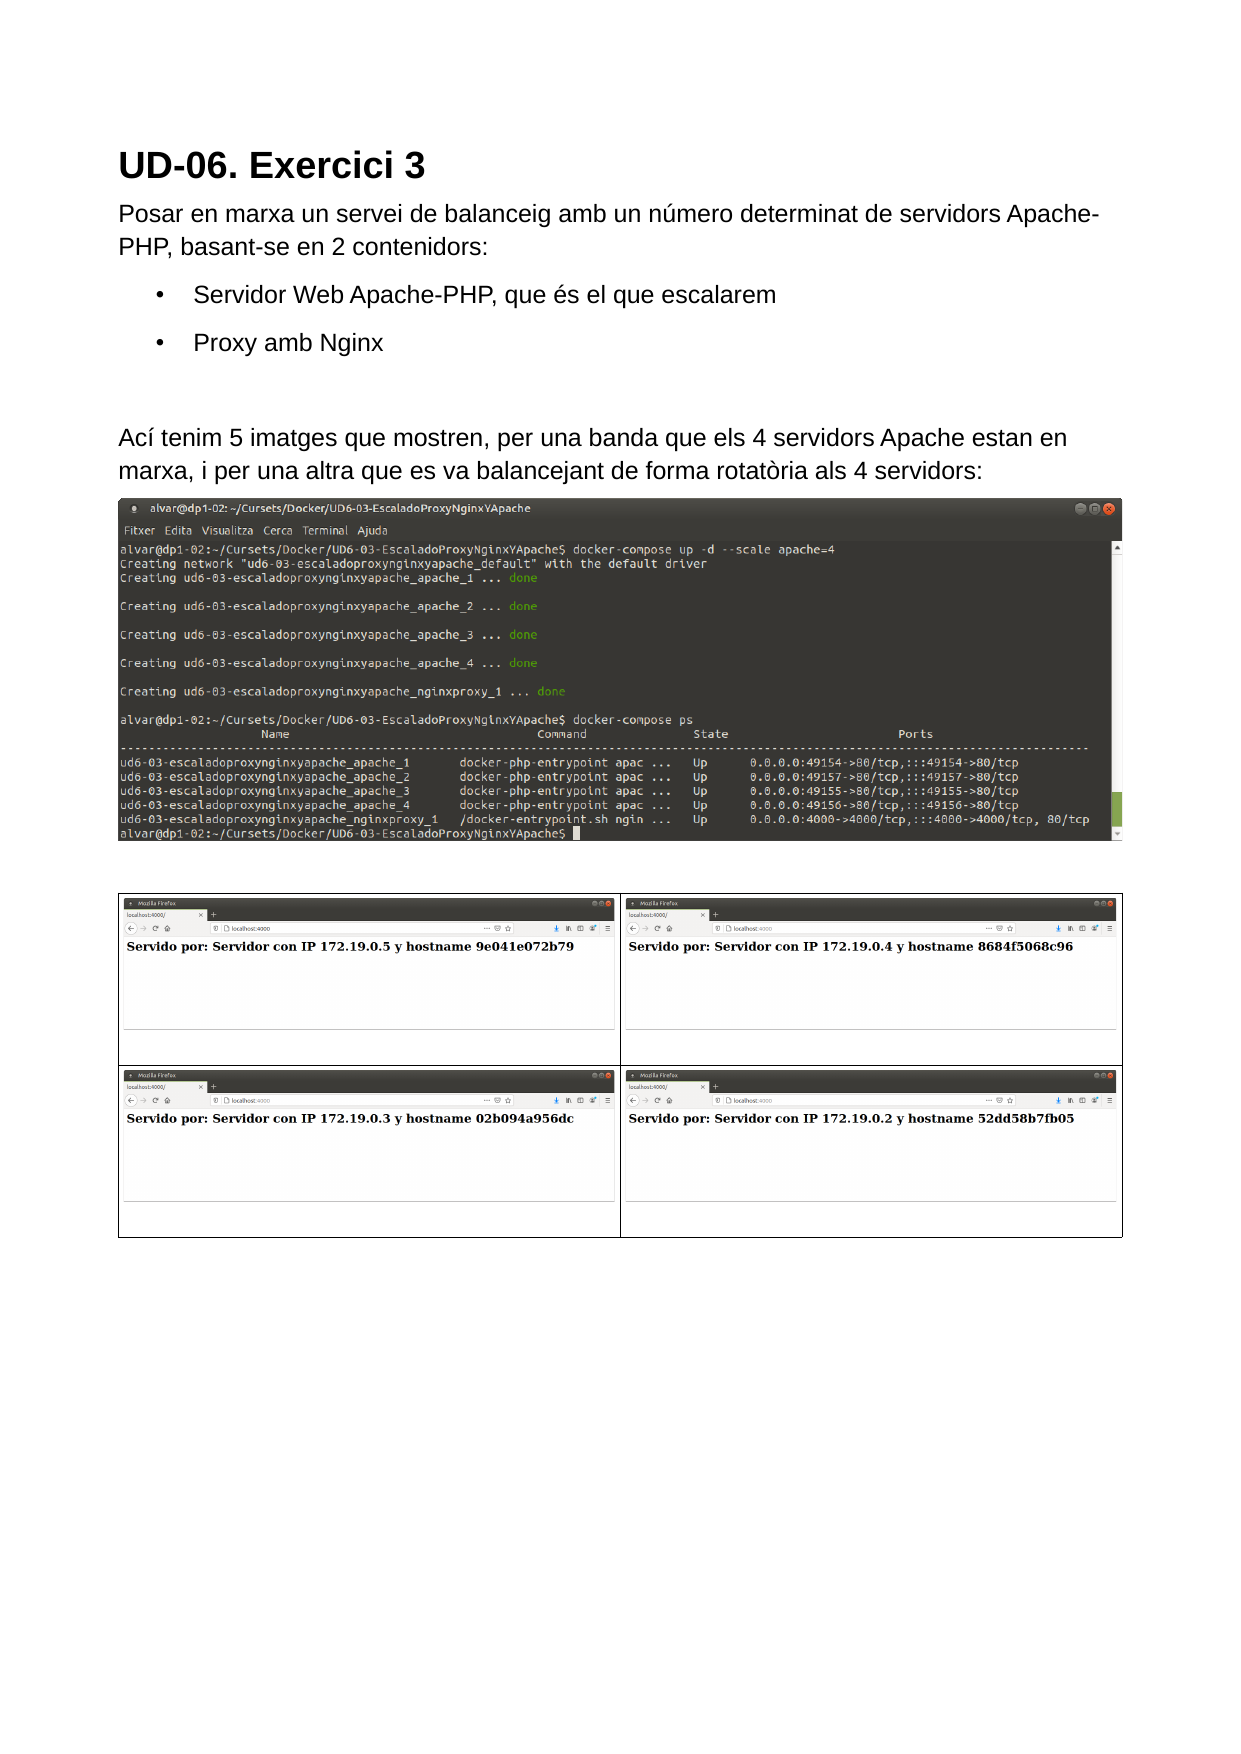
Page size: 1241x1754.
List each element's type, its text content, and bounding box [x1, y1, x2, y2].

picture [123, 898, 615, 1030]
table_cell [119, 1066, 620, 1237]
table_header [621, 894, 1122, 1064]
table_header [119, 894, 620, 1064]
table_cell [621, 1066, 1122, 1237]
list Servidor Web Apache-PHP, que és el que escalarem [156, 280, 1122, 309]
picture [625, 898, 1117, 1030]
list Proxy amb Nginx [156, 328, 1122, 356]
picture [118, 498, 1123, 841]
picture [625, 1070, 1117, 1202]
text Ací tenim 5 imatges que mostren, per una banda que els 4 servidors Apache estan en marxa, i per una altra que es va balancejant de forma rotatòria als 4 servidors: [118, 423, 1122, 485]
subtitle UD-06. Exercici 3 [118, 143, 1122, 187]
text Posar en marxa un servei de balanceig amb un número determinat de servidors Apache-PHP, basant-se en 2 contenidors: [118, 199, 1122, 261]
picture [123, 1070, 615, 1202]
